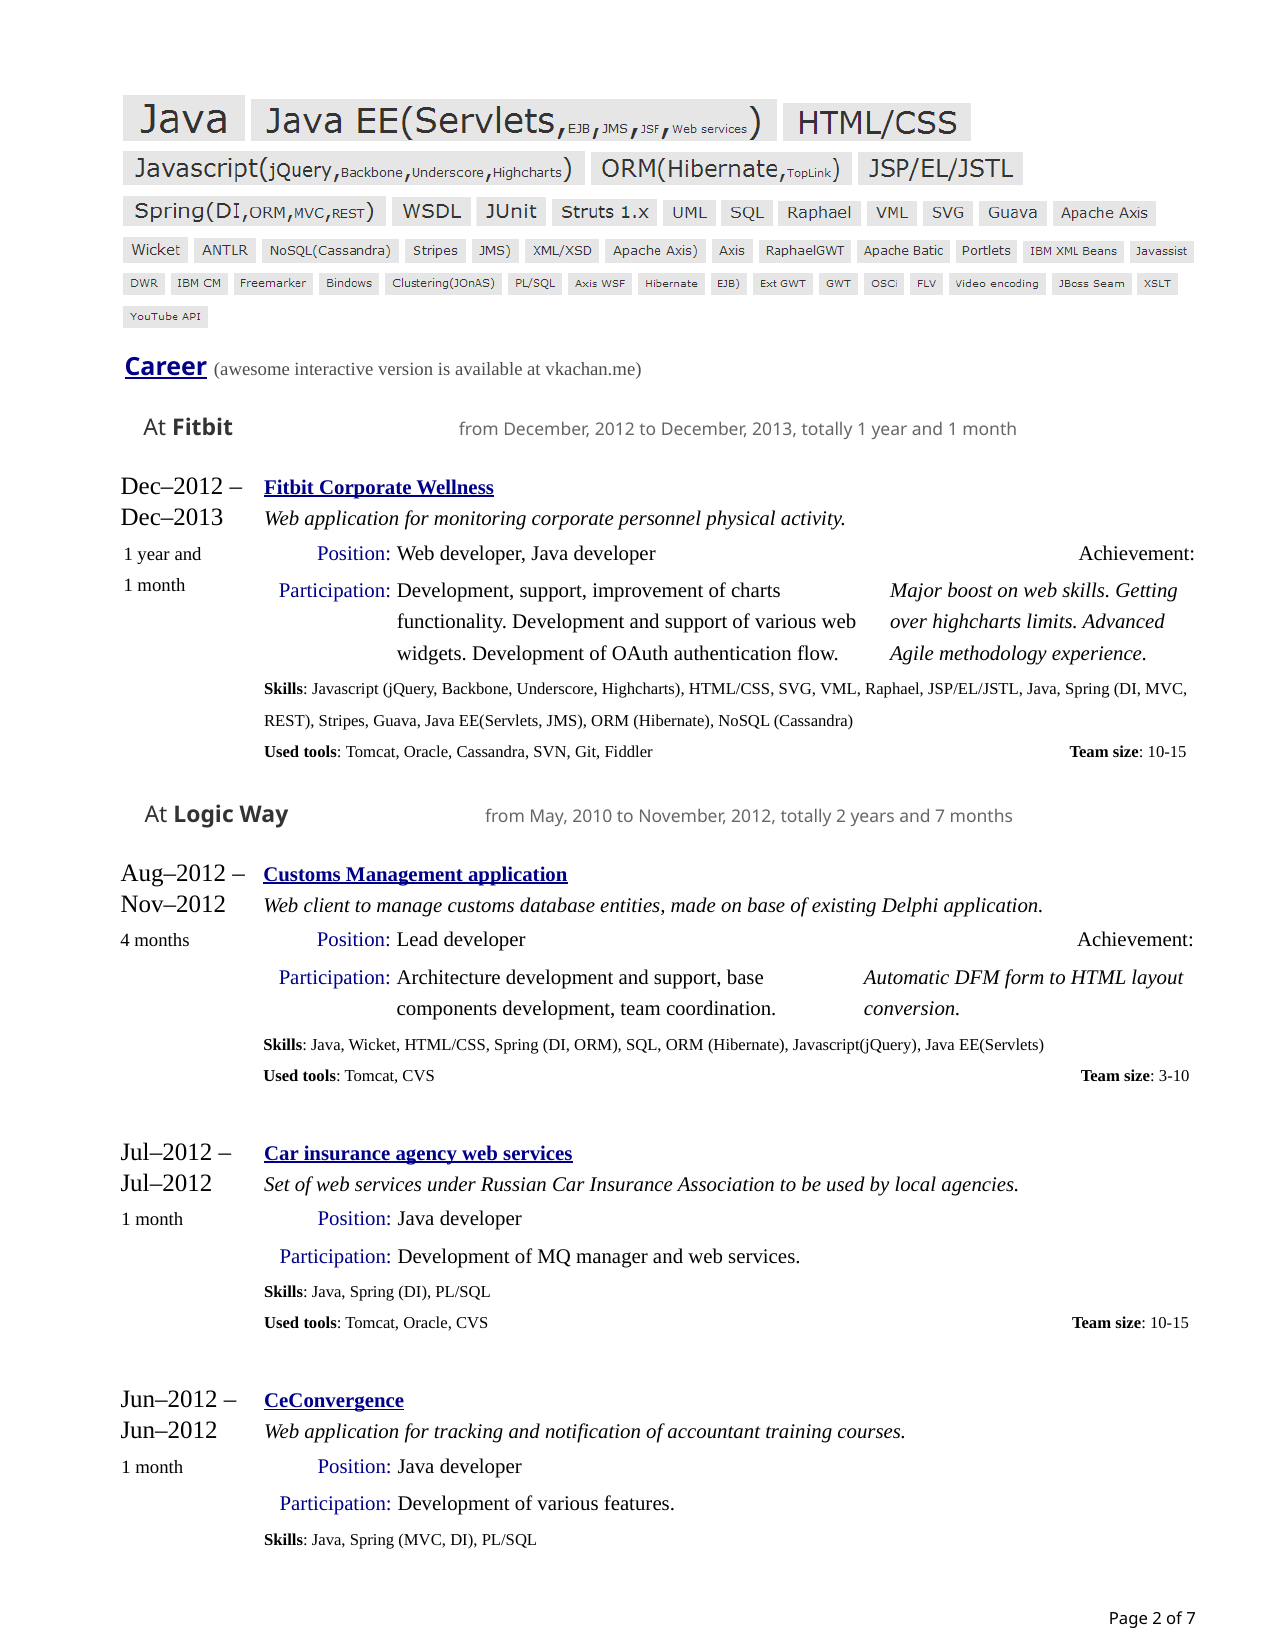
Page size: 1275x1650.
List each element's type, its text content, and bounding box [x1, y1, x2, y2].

table_header Car insurance agency web services Set of web services under Russian Car Insurance Association to be used by local agencies. Skills: Java, Spring (DI), PL/SQL Used tools: Tomcat, Oracle, CVS Team size: 10-15 [251, 1132, 1194, 1338]
table_header Web developer, Java developer [394, 532, 887, 569]
table_cell Participation: [251, 956, 393, 1025]
text Career (awesome interactive version is available at vkachan.me) [118, 348, 1196, 382]
table_header CeConvergence Web application for tracking and notification of accountant training courses. Skills: Java, Spring (MVC, DI), PL/SQL [251, 1380, 1194, 1554]
table_header 1 year and 1 month [120, 532, 250, 601]
table_header Customs Management application Web client to manage customs database entities, made on base of existing Delphi application. Skills: Java, Wicket, HTML/CSS, Spring (DI, ORM), SQL, ORM (Hibernate), Javascript(jQuery), Java EE(Servlets) Used tools: Tomcat, CVS Team size: 3-10 [250, 853, 1194, 1091]
table_header [118, 1235, 251, 1338]
table_cell Development of MQ manager and web services. [394, 1235, 1195, 1272]
table_header Lead developer [394, 919, 861, 956]
table_cell Major boost on web skills. Getting over highcharts limits. Advanced Agile methodology experience. [887, 569, 1196, 669]
table_header Java developer [394, 1445, 1195, 1483]
table_header Position: [251, 532, 394, 569]
table_header 1 month [118, 1198, 251, 1235]
table_cell Participation: [252, 1235, 394, 1272]
table_header Fitbit Corporate Wellness Web application for monitoring corporate personnel physical activity. [251, 466, 1196, 532]
table_cell Automatic DFM form to HTML layout conversion. [861, 956, 1195, 1025]
picture [116, 85, 1197, 331]
table_header [118, 956, 250, 1091]
table_cell Participation: [251, 569, 394, 669]
table_cell Participation: [252, 1483, 394, 1520]
text At Fitbit from December, 2012 to December, 2013, totally 1 year and 1 month [143, 411, 1174, 442]
table_header Jul–2012 – Jul–2012 [118, 1132, 251, 1198]
table_header [118, 1483, 251, 1554]
table_header Achievement: [887, 532, 1196, 569]
table_header 4 months [118, 919, 250, 956]
table_header Position: [252, 1198, 394, 1235]
table_cell Architecture development and support, base components development, team coordination. [394, 956, 861, 1025]
table_cell Development of various features. [394, 1483, 1195, 1520]
table_header Position: [252, 1445, 394, 1483]
table_header Position: [251, 919, 393, 956]
table_header Achievement: [861, 919, 1195, 956]
table_header Aug–2012 – Nov–2012 [118, 853, 250, 919]
table_header Java developer [394, 1198, 1195, 1235]
table_header Skills: Javascript (jQuery, Backbone, Underscore, Highcharts), HTML/CSS, SVG, VML, Raphael, JSP/EL/JSTL, Java, Spring (DI, MVC, REST), Stripes, Guava, Java EE(Servlets, JMS), ORM (Hibernate), NoSQL (Cassandra) Used tools: Tomcat, Oracle, Cassandra, SVN, Git, Fiddler Team size: 10-15 [251, 669, 1196, 767]
table_header Jun–2012 – Jun–2012 [118, 1380, 251, 1445]
text At Logic Way from May, 2010 to November, 2012, totally 2 years and 7 months [144, 798, 1171, 829]
table_cell Development, support, improvement of charts functionality. Development and support of various web widgets. Development of OAuth authentication flow. [394, 569, 887, 669]
table_header Dec–2012 – Dec–2013 [118, 466, 251, 767]
table_header 1 month [118, 1445, 251, 1483]
